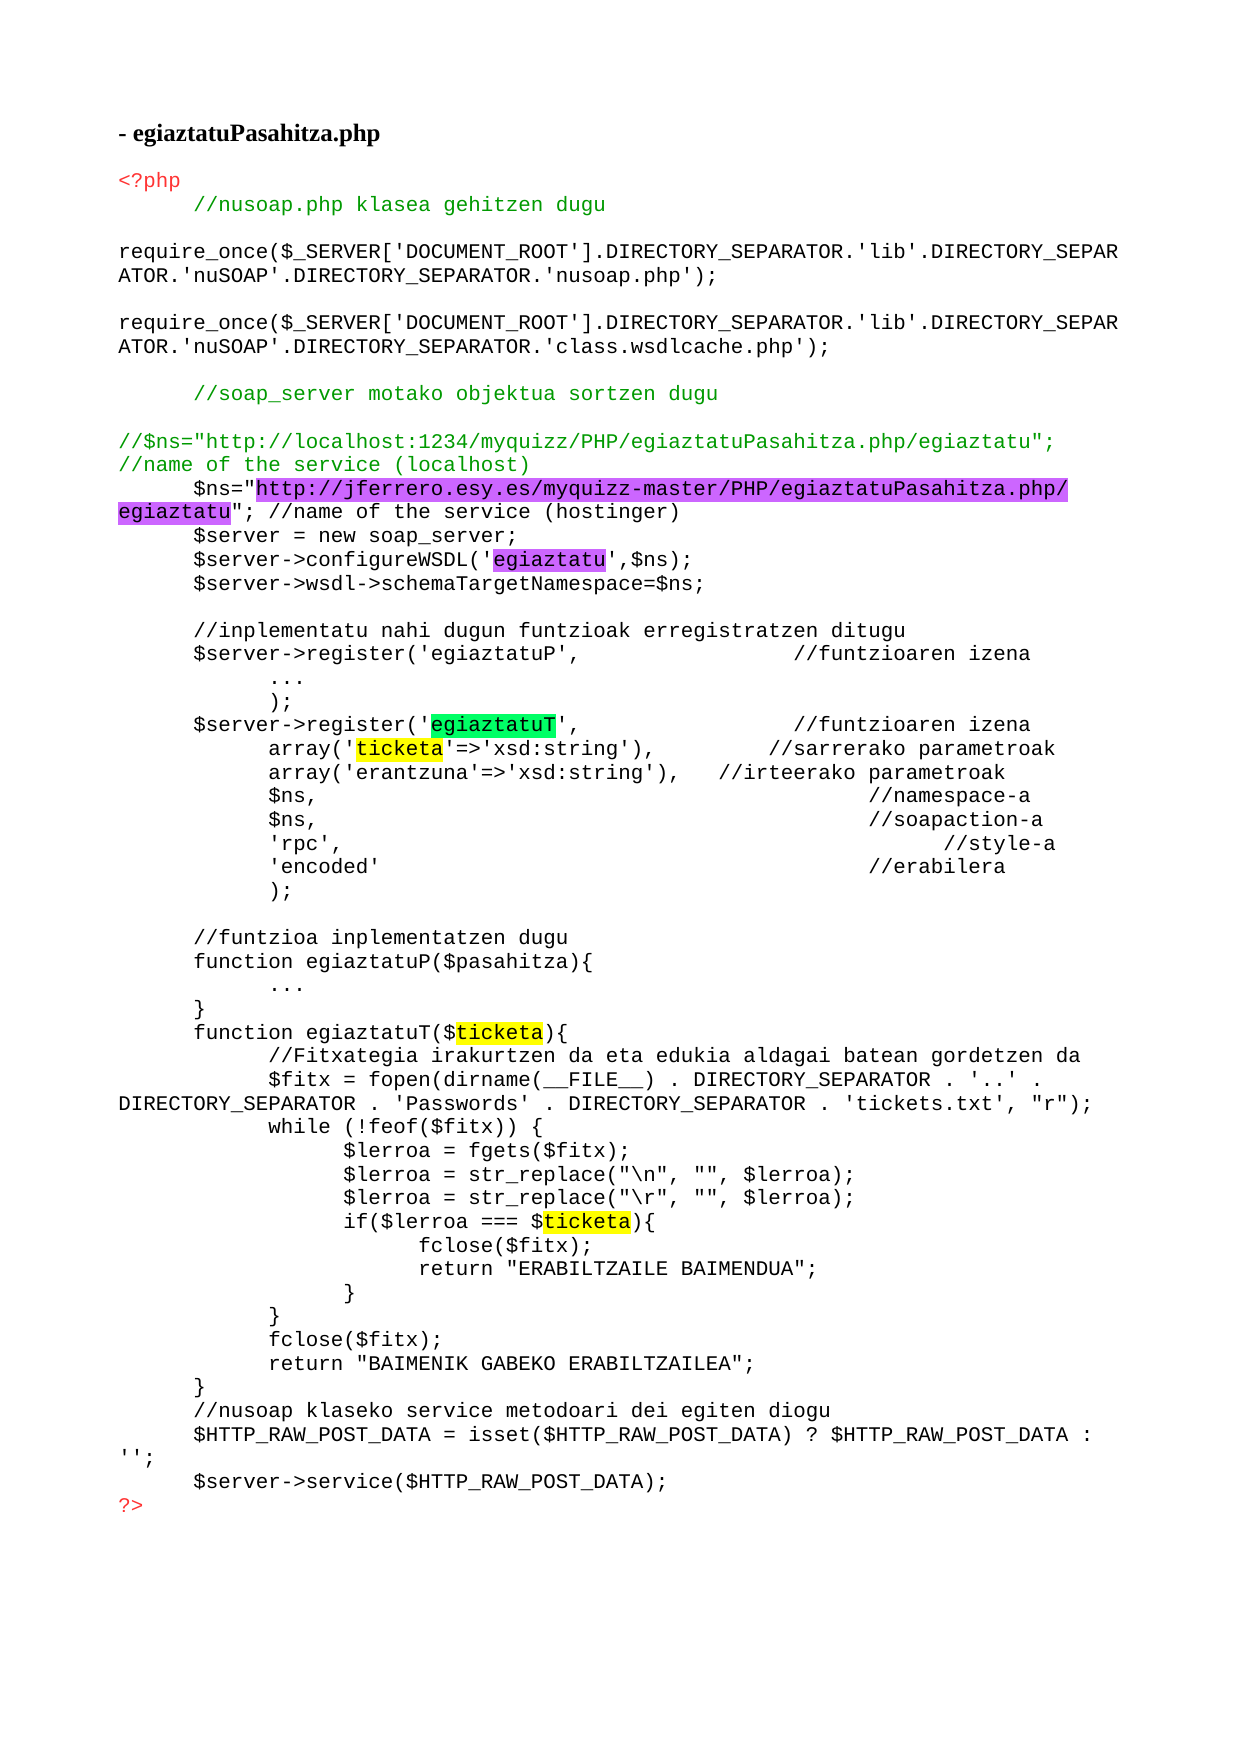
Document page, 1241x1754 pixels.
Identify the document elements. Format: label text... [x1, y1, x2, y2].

text //nusoap klaseko service metodoari dei egiten diogu [118, 1400, 1122, 1424]
text ... [118, 667, 1122, 691]
text <?php [118, 171, 1122, 194]
text ... [118, 974, 1122, 998]
text $lerroa = str_replace("\r", "", $lerroa); [118, 1187, 1122, 1211]
text function egiaztatuP($pasahitza){ [118, 951, 1122, 974]
text 'rpc', //style-a [118, 833, 1122, 856]
text ); [118, 691, 1122, 714]
text array('ticketa'=>'xsd:string'), //sarrerako parametroak [118, 738, 1122, 762]
text $ns, //namespace-a [118, 785, 1122, 809]
text while (!feof($fitx)) { [118, 1116, 1122, 1140]
text $lerroa = str_replace("\n", "", $lerroa); [118, 1164, 1122, 1187]
text $ns, //soapaction-a [118, 809, 1122, 833]
text $server->register('egiaztatuP', //funtzioaren izena [118, 643, 1122, 667]
text //nusoap.php klasea gehitzen dugu [118, 194, 1122, 218]
text } [118, 1306, 1122, 1329]
text $server->configureWSDL('egiaztatu',$ns); [118, 549, 1122, 572]
text $lerroa = fgets($fitx); [118, 1140, 1122, 1164]
text } [118, 1282, 1122, 1306]
text if($lerroa === $ticketa){ [118, 1211, 1122, 1234]
text ?> [118, 1495, 1122, 1518]
text fclose($fitx); [118, 1234, 1122, 1258]
text fclose($fitx); [118, 1329, 1122, 1353]
text $ns="http://jferrero.esy.es/myquizz-master/PHP/egiaztatuPasahitza.php/egiaztatu"; //name of the service (hostinger) [118, 478, 1122, 525]
text //Fitxategia irakurtzen da eta edukia aldagai batean gordetzen da [118, 1045, 1122, 1069]
text //soap_server motako objektua sortzen dugu [118, 383, 1122, 407]
text return "ERABILTZAILE BAIMENDUA"; [118, 1258, 1122, 1282]
text } [118, 1376, 1122, 1400]
text array('erantzuna'=>'xsd:string'), //irteerako parametroak [118, 762, 1122, 785]
text require_once($_SERVER['DOCUMENT_ROOT'].DIRECTORY_SEPARATOR.'lib'.DIRECTORY_SEPARATOR.'nuSOAP'.DIRECTORY_SEPARATOR.'nusoap.php'); [118, 218, 1122, 289]
text - egiaztatuPasahitza.php [118, 118, 1122, 147]
text ); [118, 880, 1122, 903]
text $fitx = fopen(dirname(__FILE__) . DIRECTORY_SEPARATOR . '..' . DIRECTORY_SEPARATOR . 'Passwords' . DIRECTORY_SEPARATOR . 'tickets.txt', "r"); [118, 1069, 1122, 1116]
text $server->register('egiaztatuT', //funtzioaren izena [118, 714, 1122, 738]
text $server->wsdl->schemaTargetNamespace=$ns; [118, 572, 1122, 596]
text $HTTP_RAW_POST_DATA = isset($HTTP_RAW_POST_DATA) ? $HTTP_RAW_POST_DATA : ''; [118, 1424, 1122, 1471]
text function egiaztatuT($ticketa){ [118, 1022, 1122, 1045]
text //funtzioa inplementatzen dugu [118, 927, 1122, 951]
text return "BAIMENIK GABEKO ERABILTZAILEA"; [118, 1353, 1122, 1376]
text require_once($_SERVER['DOCUMENT_ROOT'].DIRECTORY_SEPARATOR.'lib'.DIRECTORY_SEPARATOR.'nuSOAP'.DIRECTORY_SEPARATOR.'class.wsdlcache.php'); [118, 289, 1122, 360]
text } [118, 998, 1122, 1022]
text //$ns="http://localhost:1234/myquizz/PHP/egiaztatuPasahitza.php/egiaztatu"; //name of the service (localhost) [118, 407, 1122, 478]
text $server->service($HTTP_RAW_POST_DATA); [118, 1471, 1122, 1495]
text 'encoded' //erabilera [118, 856, 1122, 880]
text //inplementatu nahi dugun funtzioak erregistratzen ditugu [118, 620, 1122, 643]
text $server = new soap_server; [118, 525, 1122, 549]
